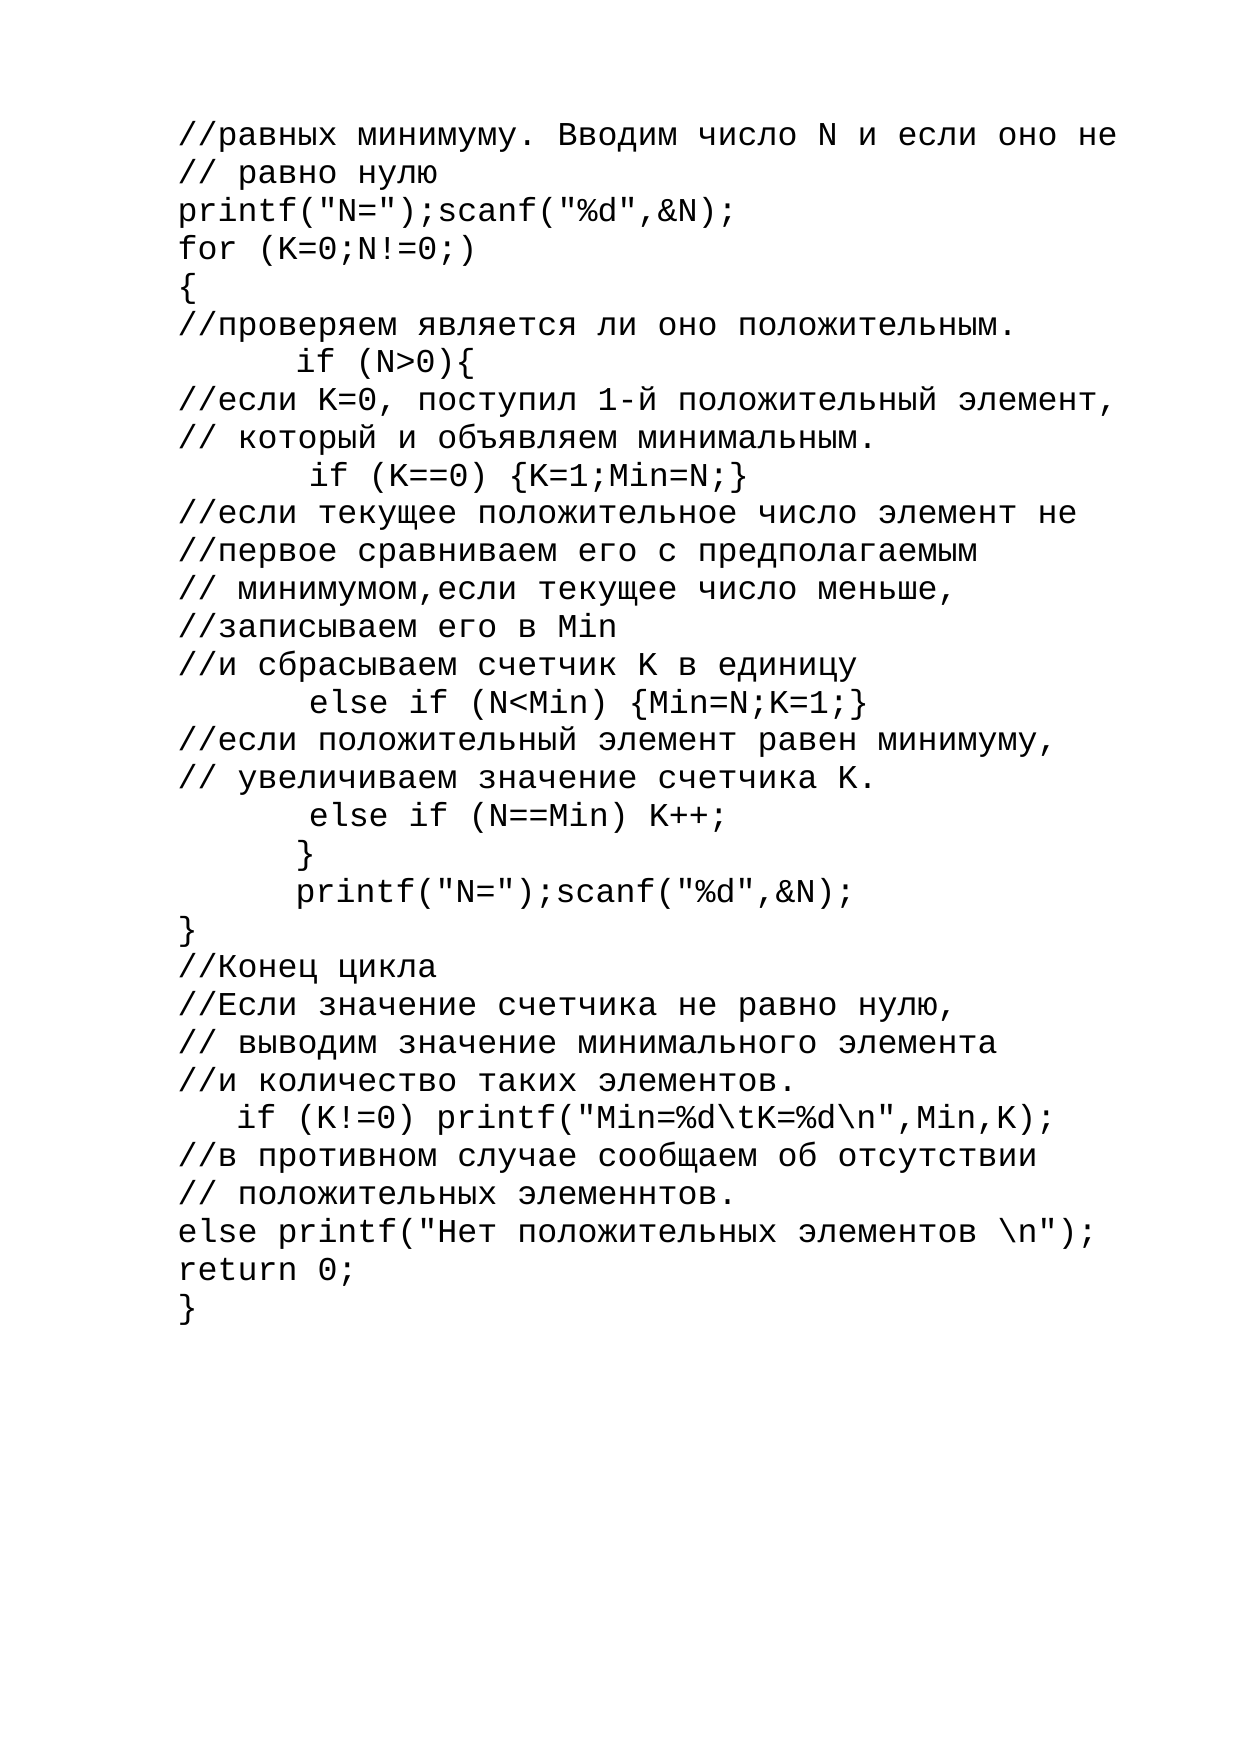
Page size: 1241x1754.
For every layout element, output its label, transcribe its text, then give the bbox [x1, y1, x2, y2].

text } [177, 837, 1122, 874]
text // который и объявляем минимальным. [177, 421, 1122, 458]
text // положительных элеменнтов. [177, 1177, 1122, 1215]
text if (K==0) {K=1;Min=N;} [177, 458, 1122, 496]
text for (K=0;N!=0;) [177, 232, 1122, 269]
text printf("N=");scanf("%d",&N); [177, 874, 1122, 912]
text //Если значение счетчика не равно нулю, [177, 988, 1122, 1026]
text printf("N=");scanf("%d",&N); [177, 194, 1122, 232]
text // минимумом,если текущее число меньше, //записываем его в Min [177, 572, 1122, 647]
text else if (N==Min) K++; [177, 799, 1122, 837]
text // увеличиваем значение счетчика K. [177, 761, 1122, 799]
text } [177, 1290, 1122, 1328]
text //если K=0, поступил 1-й положительный элемент, [177, 383, 1122, 421]
text return 0; [177, 1252, 1122, 1290]
text if (K!=0) printf("Min=%d\tK=%d\n",Min,K); [177, 1101, 1122, 1139]
text { [177, 269, 1122, 307]
text else printf("Нет положительных элементов \n"); [177, 1215, 1122, 1252]
text //равных минимуму. Вводим число N и если оно не [177, 118, 1122, 156]
text //в противном случае сообщаем об отсутствии [177, 1139, 1122, 1177]
text //Конец цикла [177, 950, 1122, 988]
text if (N>0){ [177, 345, 1122, 383]
text //первое сравниваем его с предполагаемым [177, 534, 1122, 572]
text //проверяем является ли оно положительным. [177, 307, 1122, 345]
text //если текущее положительное число элемент не [177, 496, 1122, 534]
text //если положительный элемент равен минимуму, [177, 723, 1122, 761]
text //и количество таких элементов. [177, 1063, 1122, 1101]
text // равно нулю [177, 156, 1122, 194]
text //и сбрасываем счетчик K в единицу [177, 647, 1122, 685]
text else if (N<Min) {Min=N;K=1;} [177, 685, 1122, 723]
text // выводим значение минимального элемента [177, 1026, 1122, 1063]
text } [177, 912, 1122, 950]
